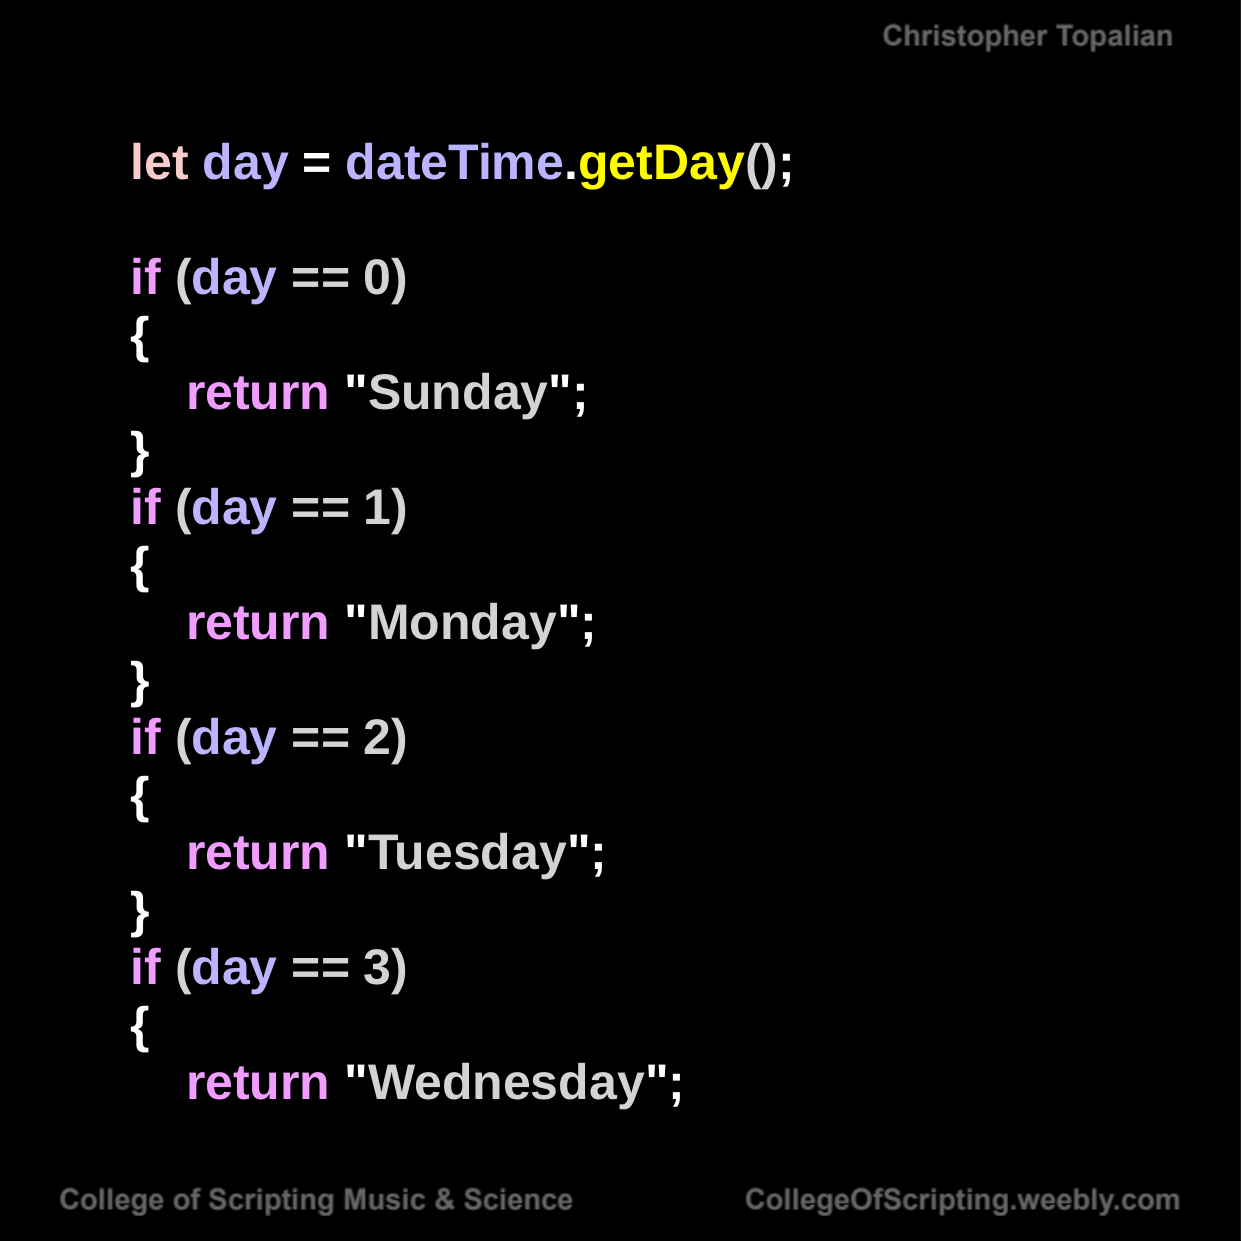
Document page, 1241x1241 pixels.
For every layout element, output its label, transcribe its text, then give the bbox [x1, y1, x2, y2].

text if (day == 2) [75, 707, 1166, 765]
text { [75, 305, 1166, 362]
text } [75, 420, 1166, 477]
text if (day == 1) [75, 477, 1166, 535]
text let day = dateTime.getDay(); [75, 132, 1166, 190]
text return "Sunday"; [75, 362, 1166, 420]
text return "Wednesday"; [75, 1052, 1166, 1110]
text } [75, 880, 1166, 937]
text if (day == 3) [75, 937, 1166, 995]
text { [75, 535, 1166, 592]
text { [75, 765, 1166, 822]
text { [75, 995, 1166, 1052]
text return "Monday"; [75, 592, 1166, 650]
text if (day == 0) [75, 247, 1166, 305]
text return "Tuesday"; [75, 822, 1166, 880]
text } [75, 650, 1166, 707]
